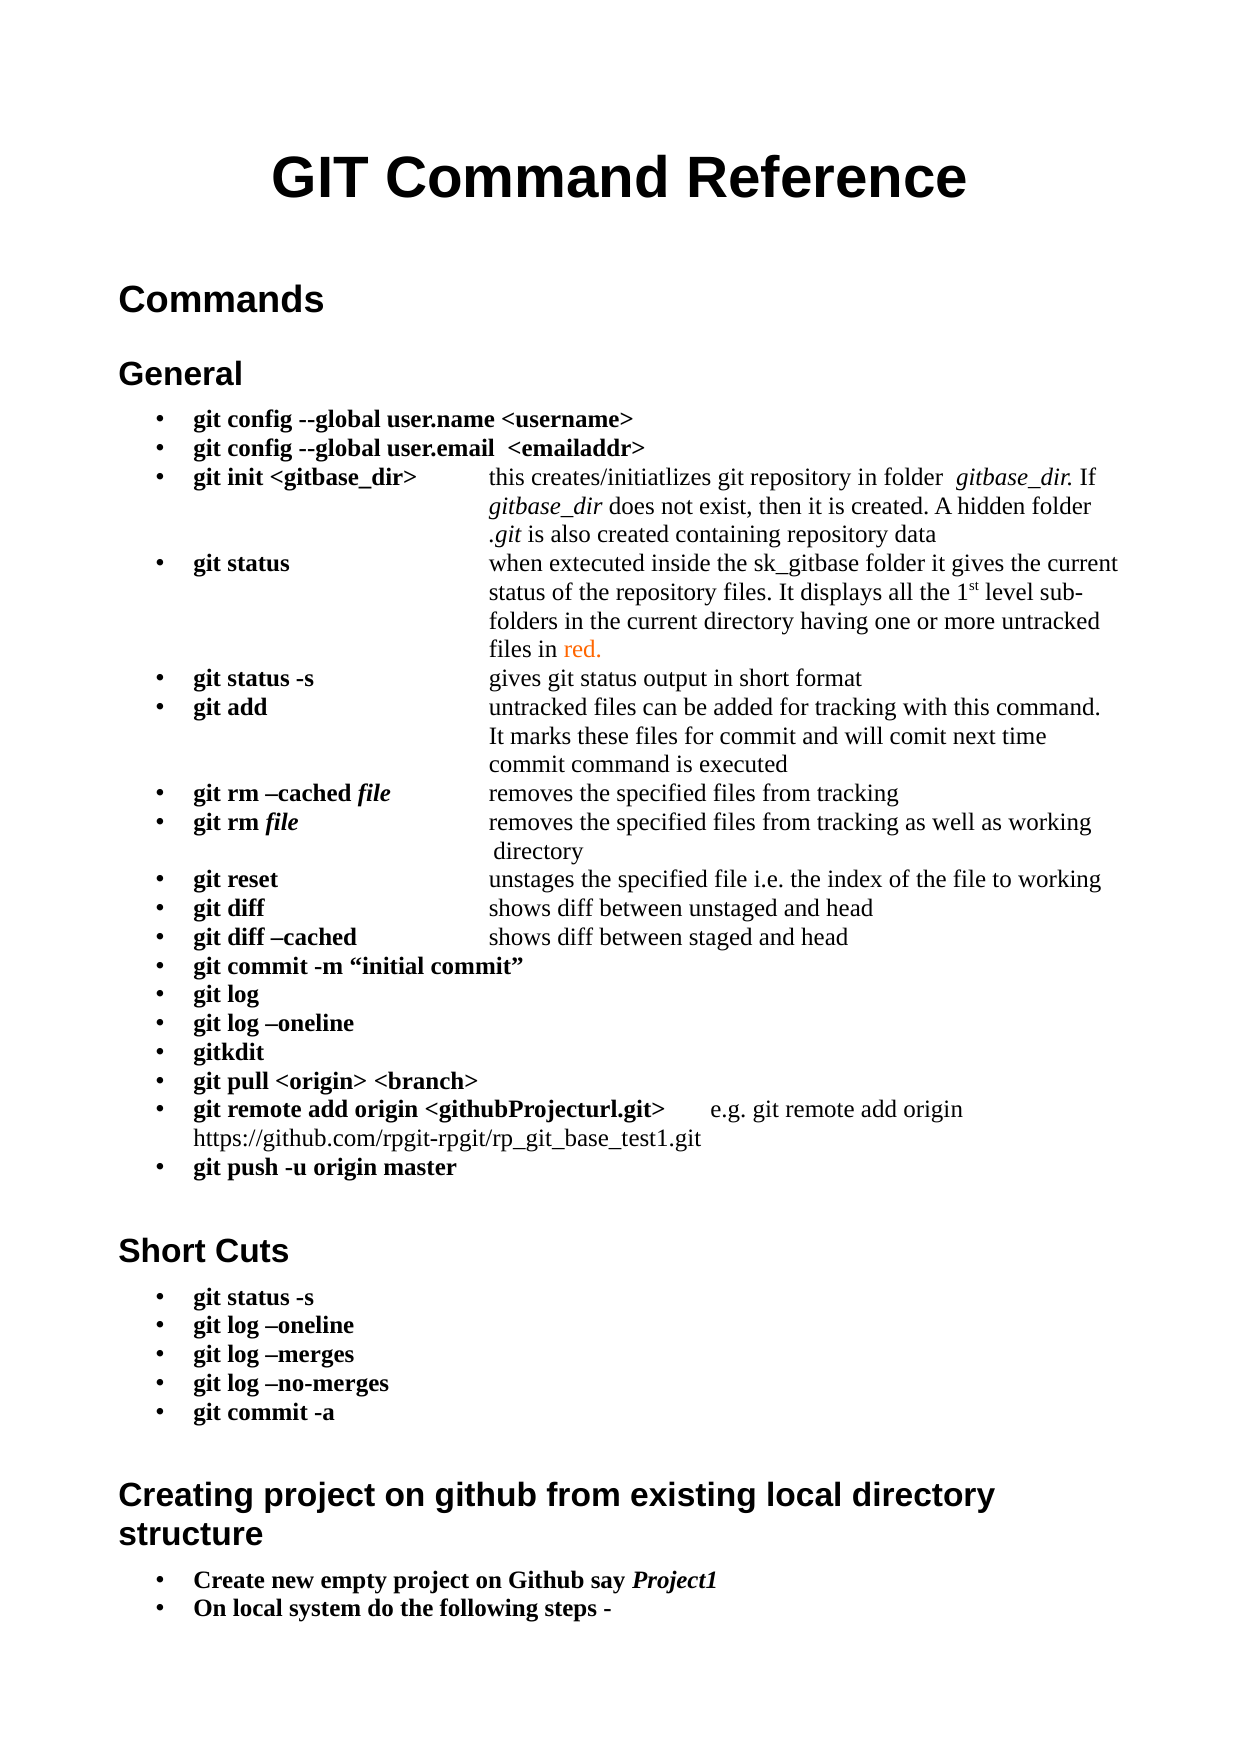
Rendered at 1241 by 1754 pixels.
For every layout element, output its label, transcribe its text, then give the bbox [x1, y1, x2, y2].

list gitkdit [156, 1037, 1122, 1066]
list git diff –cached shows diff between staged and head [156, 922, 1122, 951]
list git add untracked files can be added for tracking with this command. It marks these files for commit and will comit next time commit command is executed [156, 692, 1122, 778]
list git log –no-merges [156, 1368, 1122, 1397]
list git rm –cached file removes the specified files from tracking [156, 778, 1122, 807]
list Create new empty project on Github say Project1 [156, 1565, 1122, 1593]
list git log –oneline [156, 1310, 1122, 1339]
title GIT Command Reference [118, 143, 1122, 210]
list git pull <origin> <branch> [156, 1066, 1122, 1094]
list git push -u origin master [156, 1152, 1122, 1181]
list git init <gitbase_dir> this creates/initiatlizes git repository in folder gitbase_dir. If gitbase_dir does not exist, then it is created. A hidden folder .git is also created containing repository data [156, 462, 1122, 548]
list git commit -a [156, 1397, 1122, 1425]
list git status -s [156, 1282, 1122, 1310]
subtitle Short Cuts [118, 1230, 1122, 1269]
list git status when extecuted inside the sk_gitbase folder it gives the current status of the repository files. It displays all the 1st level sub- folders in the current directory having one or more untracked files in red. [156, 548, 1122, 663]
list git status -s gives git status output in short format [156, 663, 1122, 692]
list git reset unstages the specified file i.e. the index of the file to working [156, 864, 1122, 893]
subtitle Commands [118, 276, 1122, 320]
list git config --global user.name <username> [156, 404, 1122, 433]
list git rm file removes the specified files from tracking as well as working [156, 807, 1122, 836]
subtitle General [118, 353, 1122, 392]
list On local system do the following steps - [156, 1593, 1122, 1622]
list git remote add origin <githubProjecturl.git> e.g. git remote add origin https://github.com/rpgit-rpgit/rp_git_base_test1.git [156, 1094, 1122, 1152]
subtitle Creating project on github from existing local directory structure [118, 1475, 1122, 1552]
list git diff shows diff between unstaged and head [156, 893, 1122, 922]
list git log [156, 979, 1122, 1008]
list git commit -m “initial commit” [156, 951, 1122, 979]
list git log –merges [156, 1339, 1122, 1368]
list directory [456, 836, 1122, 864]
list git log –oneline [156, 1008, 1122, 1037]
list git config --global user.email <emailaddr> [156, 433, 1122, 462]
